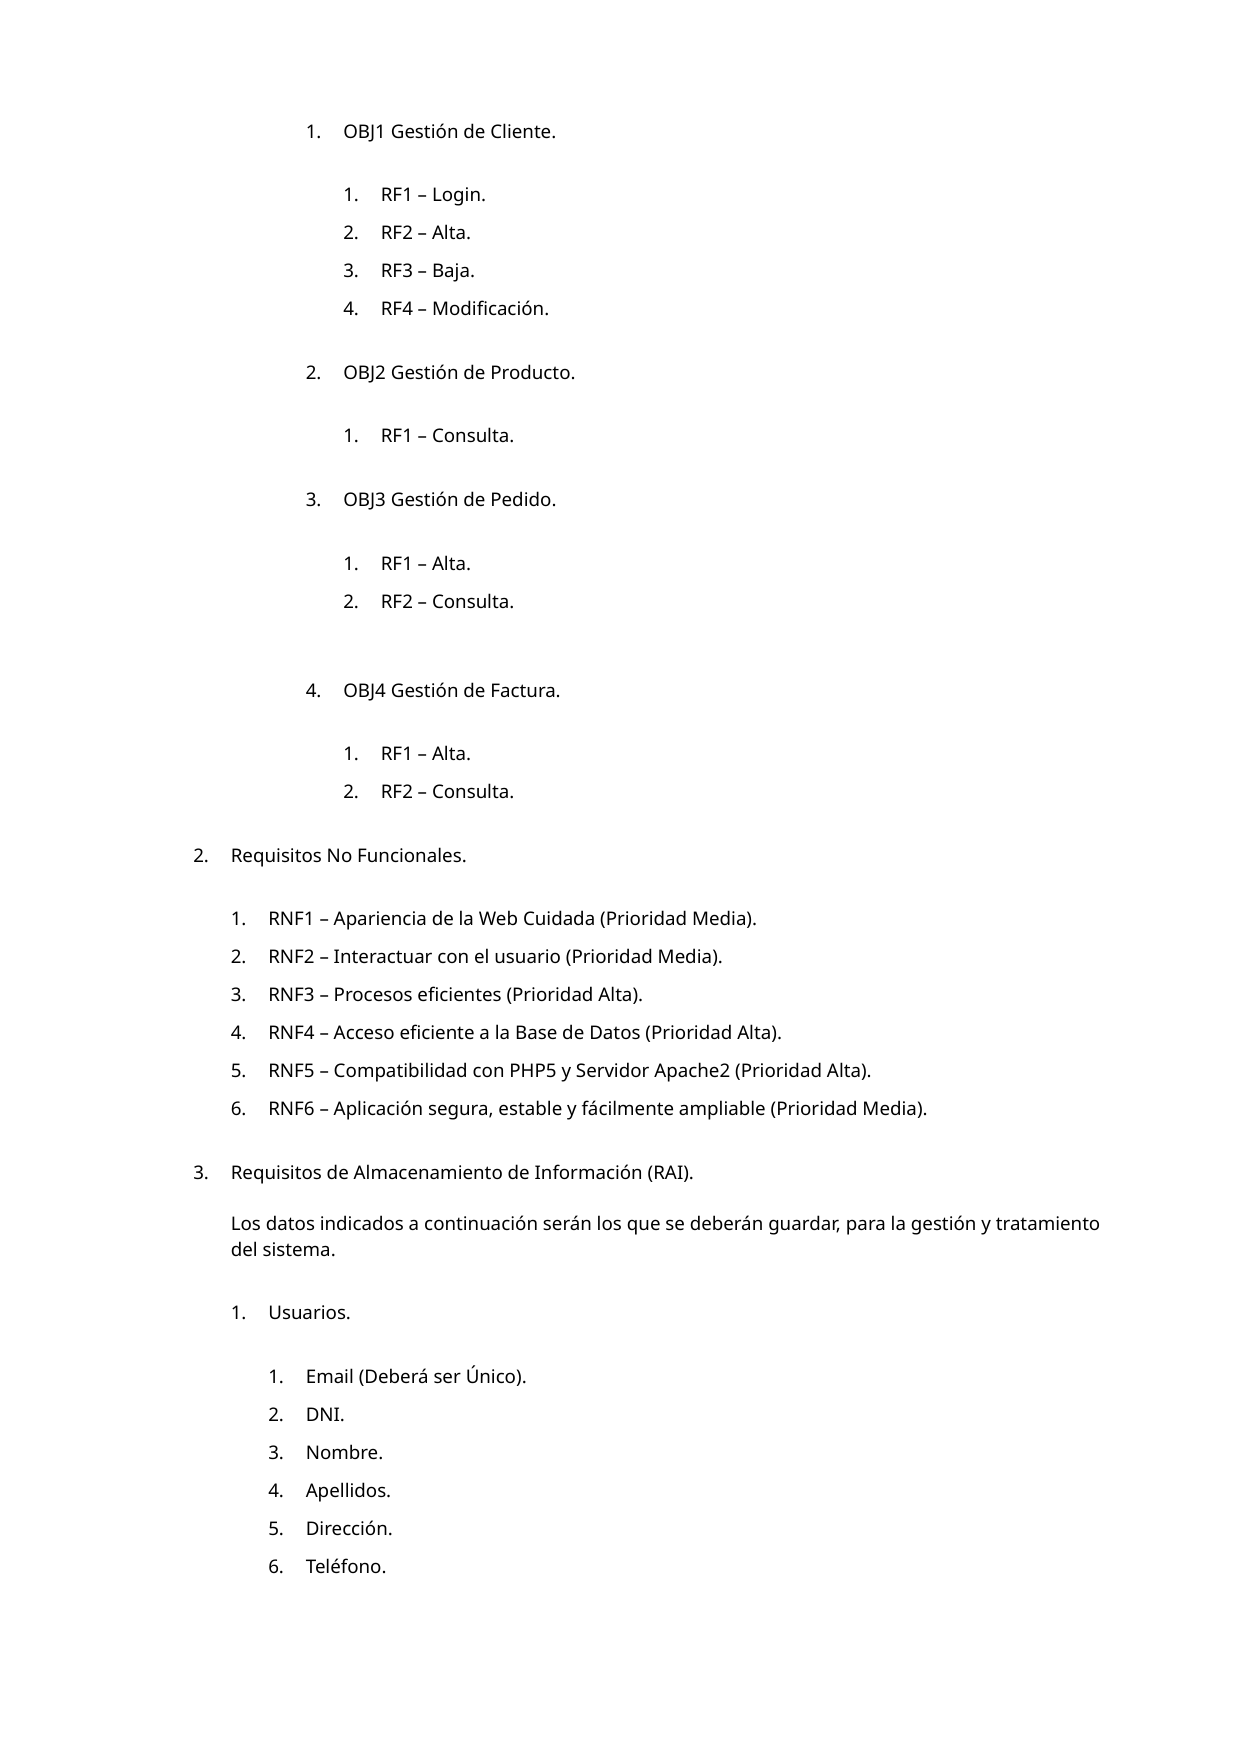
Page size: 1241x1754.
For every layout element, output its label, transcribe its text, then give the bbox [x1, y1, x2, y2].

list Nombre. [268, 1439, 1122, 1464]
list OBJ1 Gestión de Cliente. [306, 118, 1122, 169]
list RNF5 – Compatibilidad con PHP5 y Servidor Apache2 (Prioridad Alta). [231, 1058, 1122, 1083]
list Email (Deberá ser Único). [268, 1363, 1122, 1388]
list Requisitos de Almacenamiento de Información (RAI). Los datos indicados a continuación serán los que se deberán guardar, para la gestión y tratamiento del sistema. [193, 1159, 1122, 1287]
list RF4 – Modificación. [343, 296, 1122, 347]
list Apellidos. [268, 1477, 1122, 1502]
list Usuarios. [231, 1299, 1122, 1350]
list RNF3 – Procesos eficientes (Prioridad Alta). [231, 982, 1122, 1007]
list RF1 – Alta. [343, 741, 1122, 766]
list DNI. [268, 1401, 1122, 1426]
list RF1 – Login. [343, 182, 1122, 207]
list RNF6 – Aplicación segura, estable y fácilmente ampliable (Prioridad Media). [231, 1096, 1122, 1147]
list RF3 – Baja. [343, 258, 1122, 283]
list RF2 – Alta. [343, 220, 1122, 245]
list RF1 – Consulta. [343, 423, 1122, 474]
list Teléfono. [268, 1553, 1122, 1629]
list Dirección. [268, 1515, 1122, 1541]
list RNF1 – Apariencia de la Web Cuidada (Prioridad Media). [231, 906, 1122, 931]
list OBJ4 Gestión de Factura. [306, 677, 1122, 728]
list RNF4 – Acceso eficiente a la Base de Datos (Prioridad Alta). [231, 1020, 1122, 1045]
list Requisitos No Funcionales. [193, 842, 1122, 893]
list RNF2 – Interactuar con el usuario (Prioridad Media). [231, 944, 1122, 969]
list RF1 – Alta. [343, 550, 1122, 575]
list RF2 – Consulta. [343, 778, 1122, 829]
list OBJ3 Gestión de Pedido. [306, 486, 1122, 537]
list RF2 – Consulta. [343, 588, 1122, 664]
list OBJ2 Gestión de Producto. [306, 359, 1122, 410]
